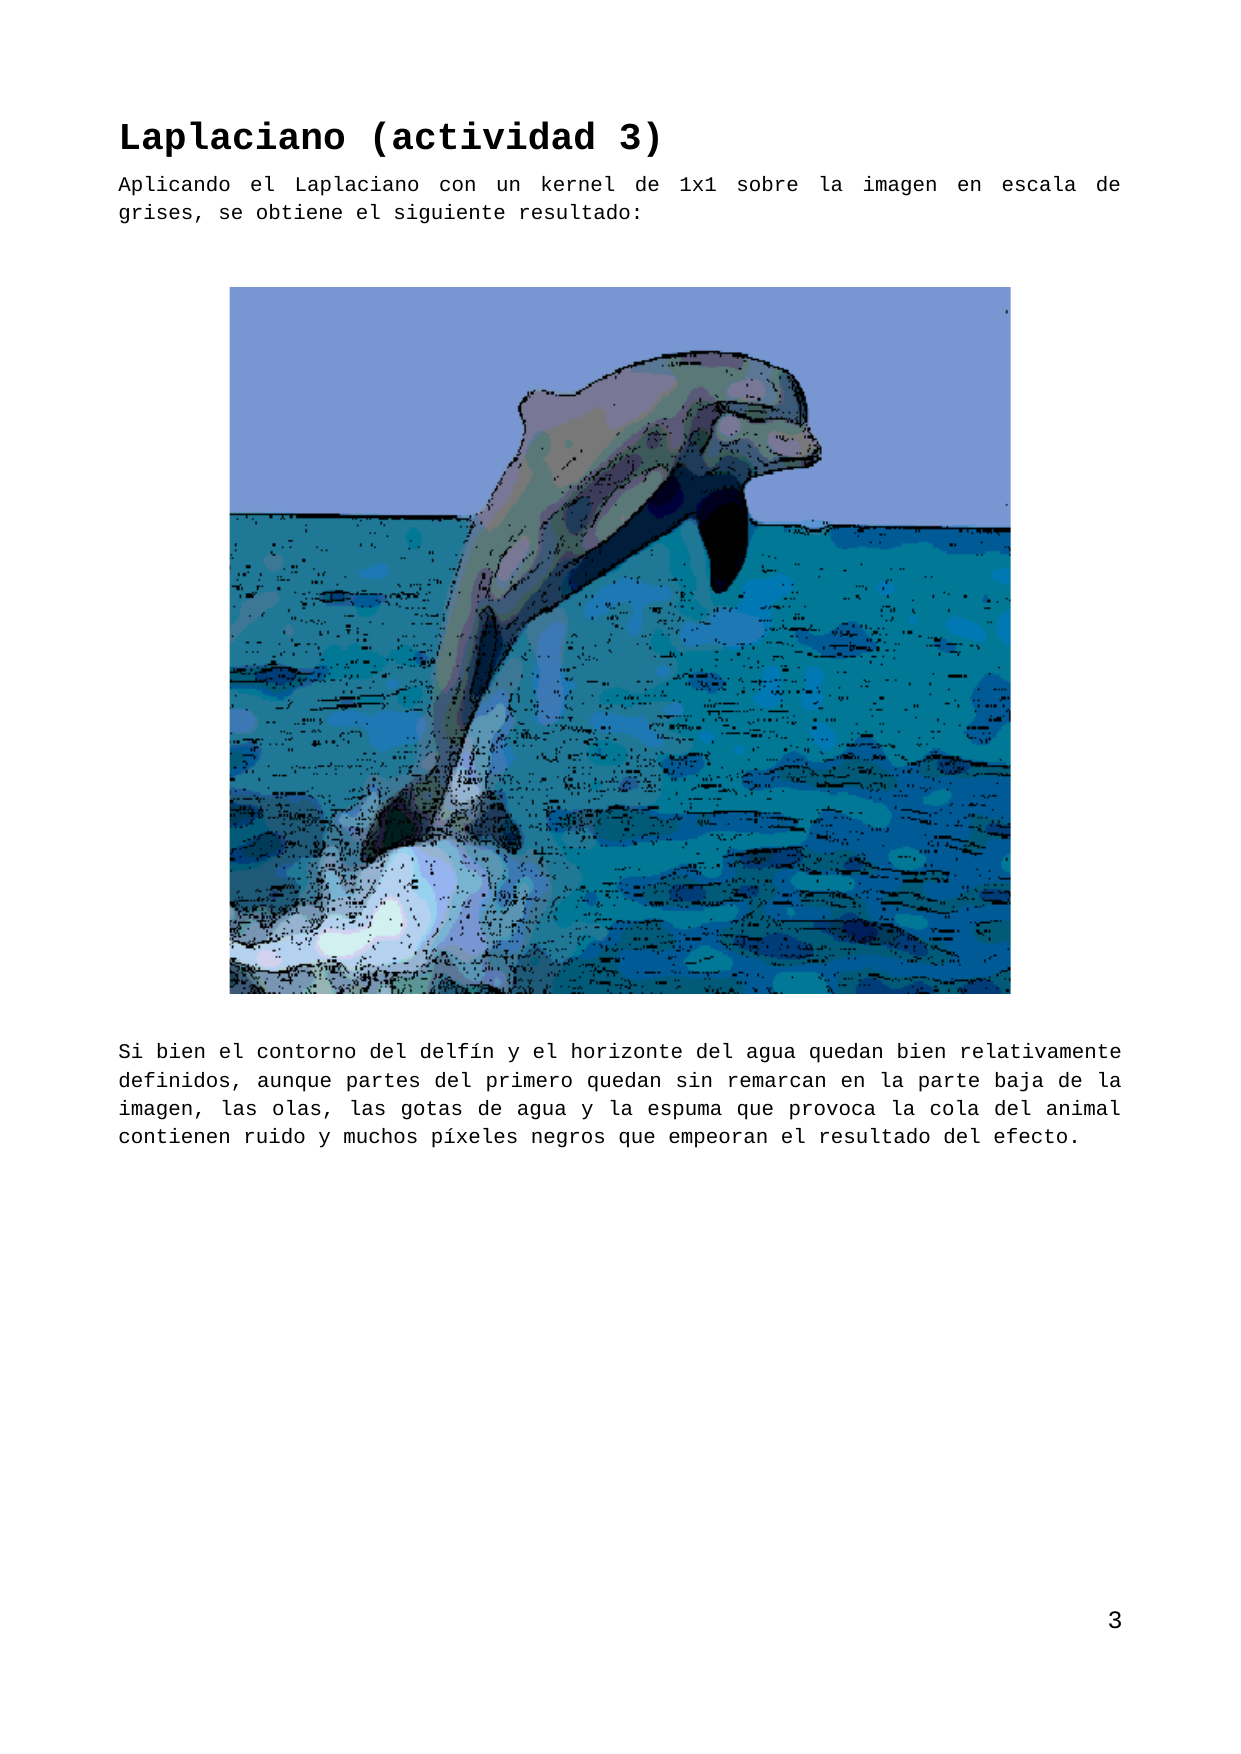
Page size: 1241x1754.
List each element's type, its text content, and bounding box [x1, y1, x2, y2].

text Aplicando el Laplaciano con un kernel de 1x1 sobre la imagen en escala de grises, se obtiene el siguiente resultado: [118, 173, 1122, 226]
picture [736, 887, 758, 897]
picture [935, 639, 955, 651]
picture [735, 934, 813, 959]
picture [690, 673, 725, 692]
picture [938, 755, 969, 774]
picture [965, 675, 1011, 744]
picture [791, 623, 875, 658]
picture [857, 979, 937, 994]
picture [229, 287, 1011, 994]
text Si bien el contorno del delfín y el horizonte del agua quedan bien relativamente definidos, aunque partes del primero quedan sin remarcan en la parte baja de la imagen, las olas, las gotas de agua y la espuma que provoca la cola del animal contienen ruido y muchos píxeles negros que empeoran el resultado del efecto. [118, 1041, 1122, 1150]
subtitle Laplaciano (actividad 3) [118, 118, 1122, 161]
picture [616, 735, 1011, 994]
picture [969, 760, 1005, 767]
picture [585, 893, 596, 905]
picture [721, 900, 748, 919]
picture [663, 754, 703, 777]
picture [962, 979, 1001, 994]
picture [835, 913, 878, 944]
picture [840, 857, 863, 875]
picture [263, 690, 272, 695]
picture [618, 846, 849, 941]
picture [229, 846, 270, 863]
